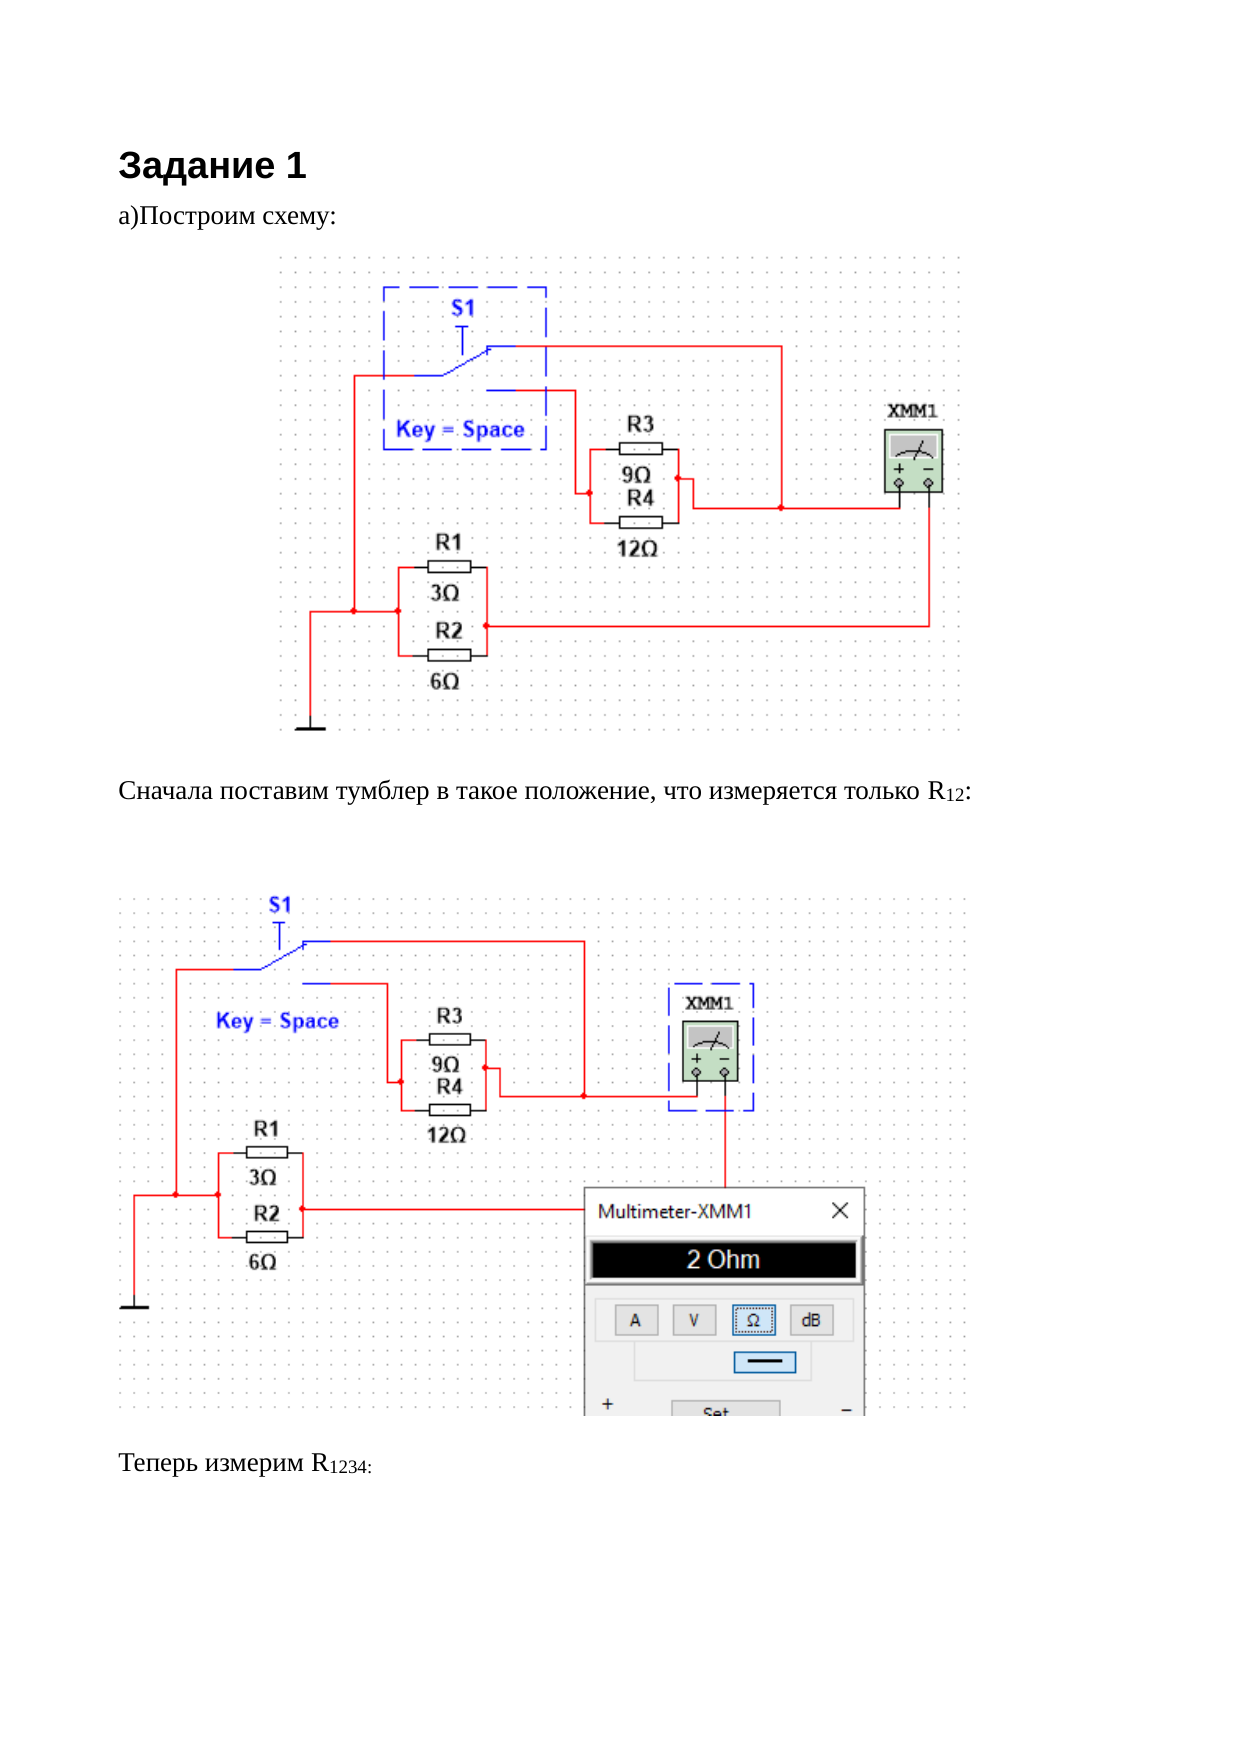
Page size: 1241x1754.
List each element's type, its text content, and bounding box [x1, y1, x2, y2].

picture [277, 249, 963, 744]
text Теперь измерим R1234: [118, 1446, 1122, 1477]
subtitle Задание 1 [118, 143, 1122, 187]
picture [118, 887, 978, 1416]
text a)Построим схему: [118, 199, 1122, 230]
text Сначала поставим тумблер в такое положение, что измеряется только R12: [118, 774, 1122, 806]
